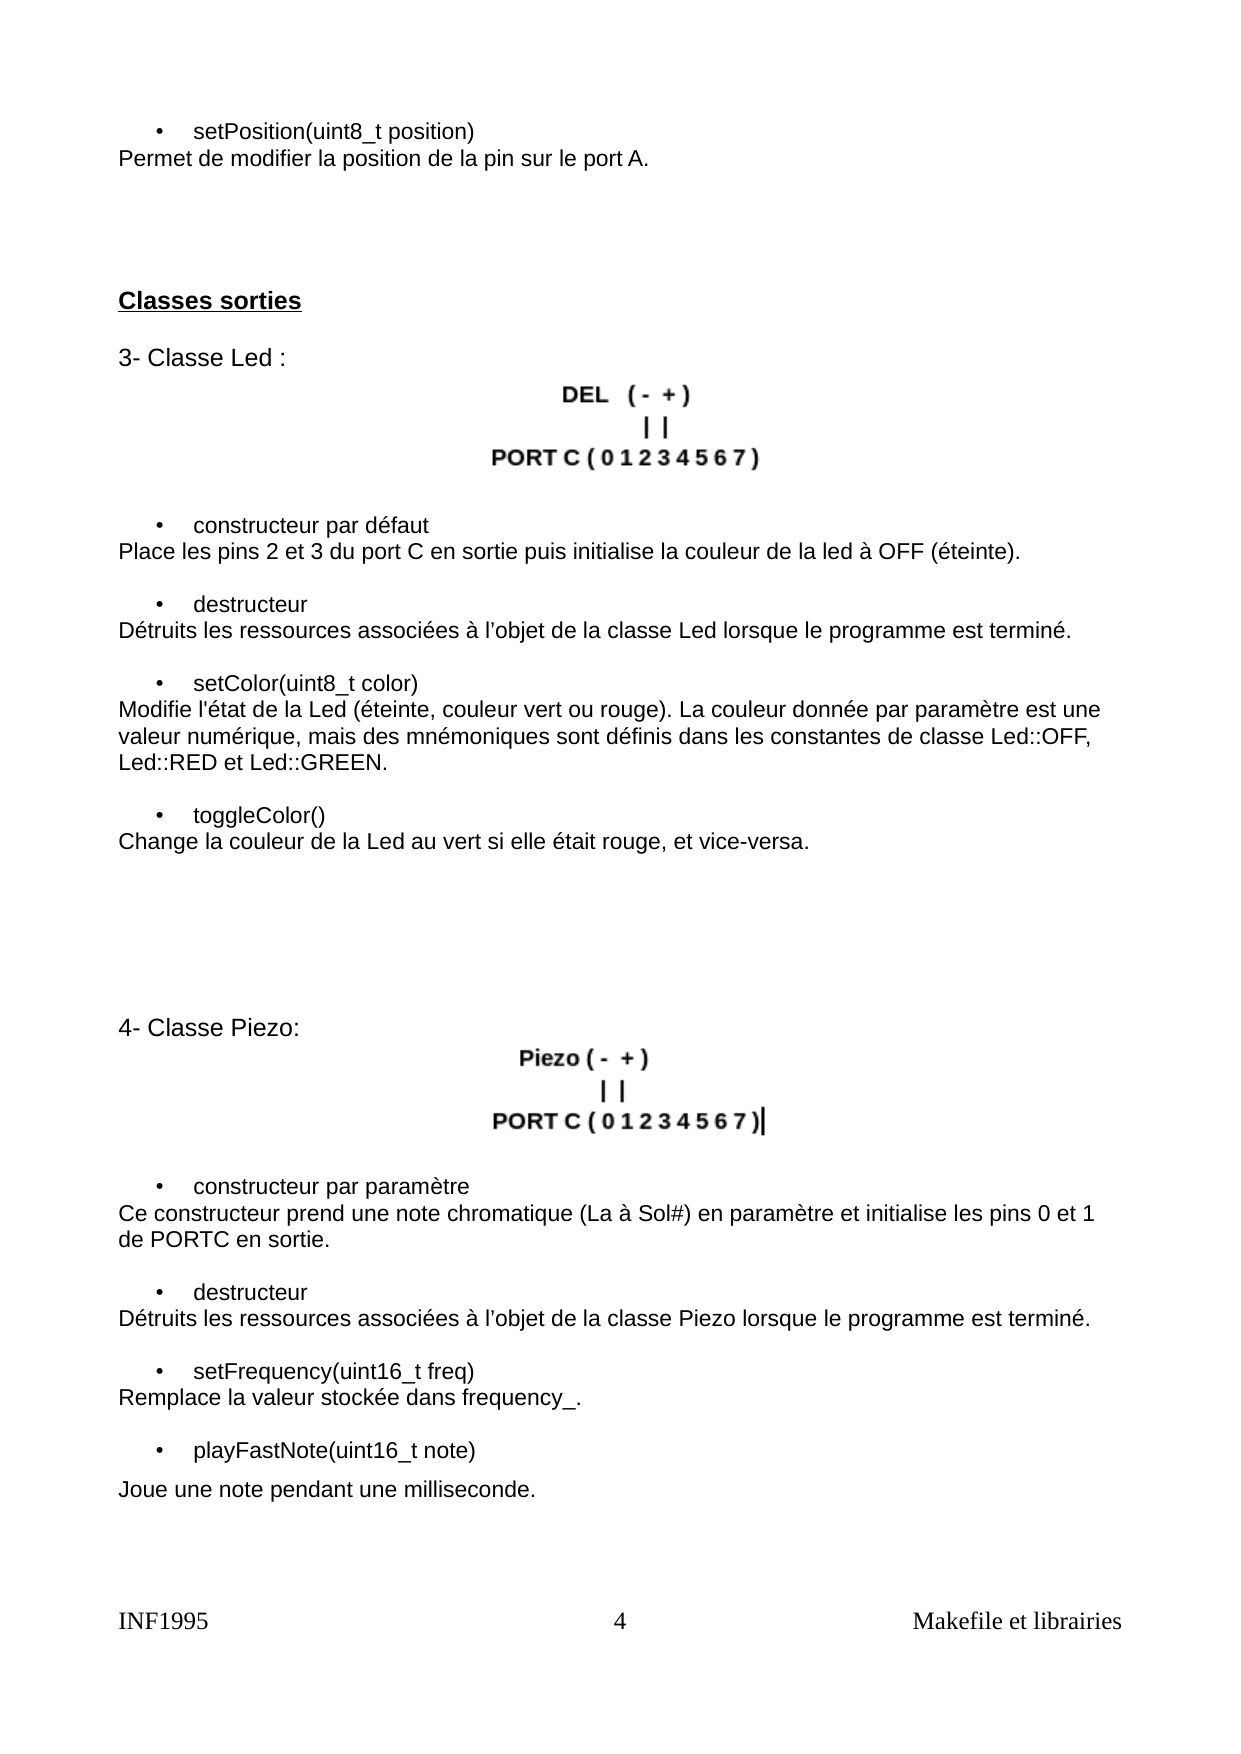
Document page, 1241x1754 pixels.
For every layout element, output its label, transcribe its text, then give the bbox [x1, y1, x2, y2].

text Joue une note pendant une milliseconde. [118, 1476, 1122, 1502]
list setColor(uint8_t color) [156, 670, 1122, 696]
text Place les pins 2 et 3 du port C en sortie puis initialise la couleur de la led à OFF (éteinte). [118, 538, 1122, 564]
picture [458, 1041, 782, 1145]
text Détruits les ressources associées à l’objet de la classe Led lorsque le programme est terminé. [118, 617, 1122, 643]
list destructeur [156, 1278, 1122, 1305]
text Remplace la valeur stockée dans frequency_. [118, 1384, 1122, 1410]
text Permet de modifier la position de la pin sur le port A. [118, 144, 1122, 171]
list destructeur [156, 591, 1122, 617]
text 3- Classe Led : [118, 343, 1122, 372]
text Classes sorties [118, 286, 1122, 314]
list playFastNote(uint16_t note) [156, 1437, 1122, 1463]
text Détruits les ressources associées à l’objet de la classe Piezo lorsque le programme est terminé. [118, 1305, 1122, 1331]
picture [460, 372, 780, 483]
text Modifie l'état de la Led (éteinte, couleur vert ou rouge). La couleur donnée par paramètre est une valeur numérique, mais des mnémoniques sont définis dans les constantes de classe Led::OFF, Led::RED et Led::GREEN. [118, 696, 1122, 775]
list constructeur par défaut [156, 512, 1122, 538]
list constructeur par paramètre [156, 1173, 1122, 1199]
list setPosition(uint8_t position) [156, 118, 1122, 144]
list setFrequency(uint16_t freq) [156, 1358, 1122, 1384]
text Ce constructeur prend une note chromatique (La à Sol#) en paramètre et initialise les pins 0 et 1 de PORTC en sortie. [118, 1199, 1122, 1252]
list toggleColor() [156, 802, 1122, 828]
text 4- Classe Piezo: [118, 1012, 1122, 1041]
text Change la couleur de la Led au vert si elle était rouge, et vice-versa. [118, 828, 1122, 854]
